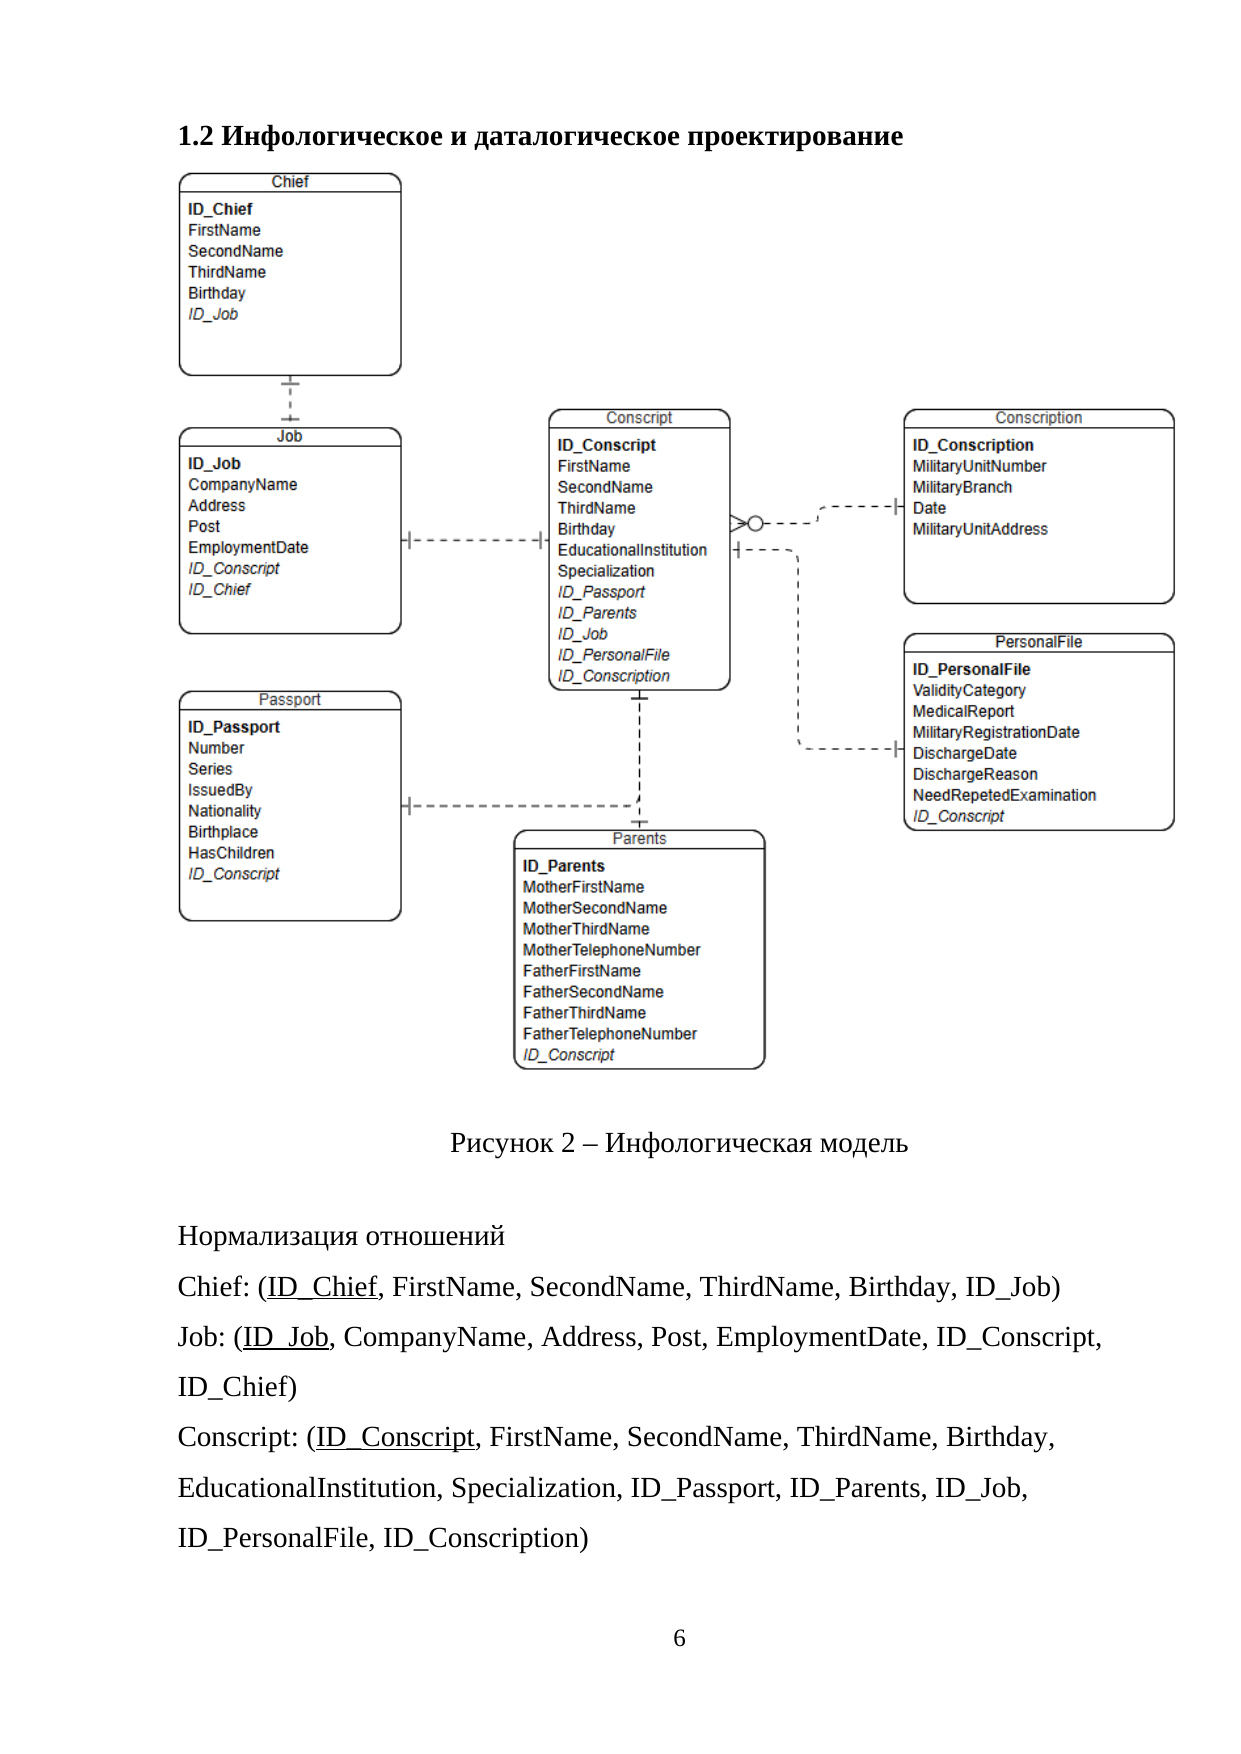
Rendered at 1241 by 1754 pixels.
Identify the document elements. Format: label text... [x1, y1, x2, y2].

text Job: (ID_Job, CompanyName, Address, Post, EmploymentDate, ID_Conscript, ID_Chief) [177, 1319, 1181, 1403]
text Conscript: (ID_Conscript, FirstName, SecondName, ThirdName, Birthday, EducationalInstitution, Specialization, ID_Passport, ID_Parents, ID_Job, ID_PersonalFile, ID_Conscription) [177, 1419, 1181, 1554]
text Рисунок 2 – Инфологическая модель [177, 1092, 1181, 1158]
subtitle 1.2 Инфологическое и даталогическое проектирование [177, 118, 1181, 152]
picture [162, 152, 1196, 1092]
text Chief: (ID_Chief, FirstName, SecondName, ThirdName, Birthday, ID_Job) [177, 1269, 1181, 1302]
text Нормализация отношений [177, 1218, 1181, 1252]
